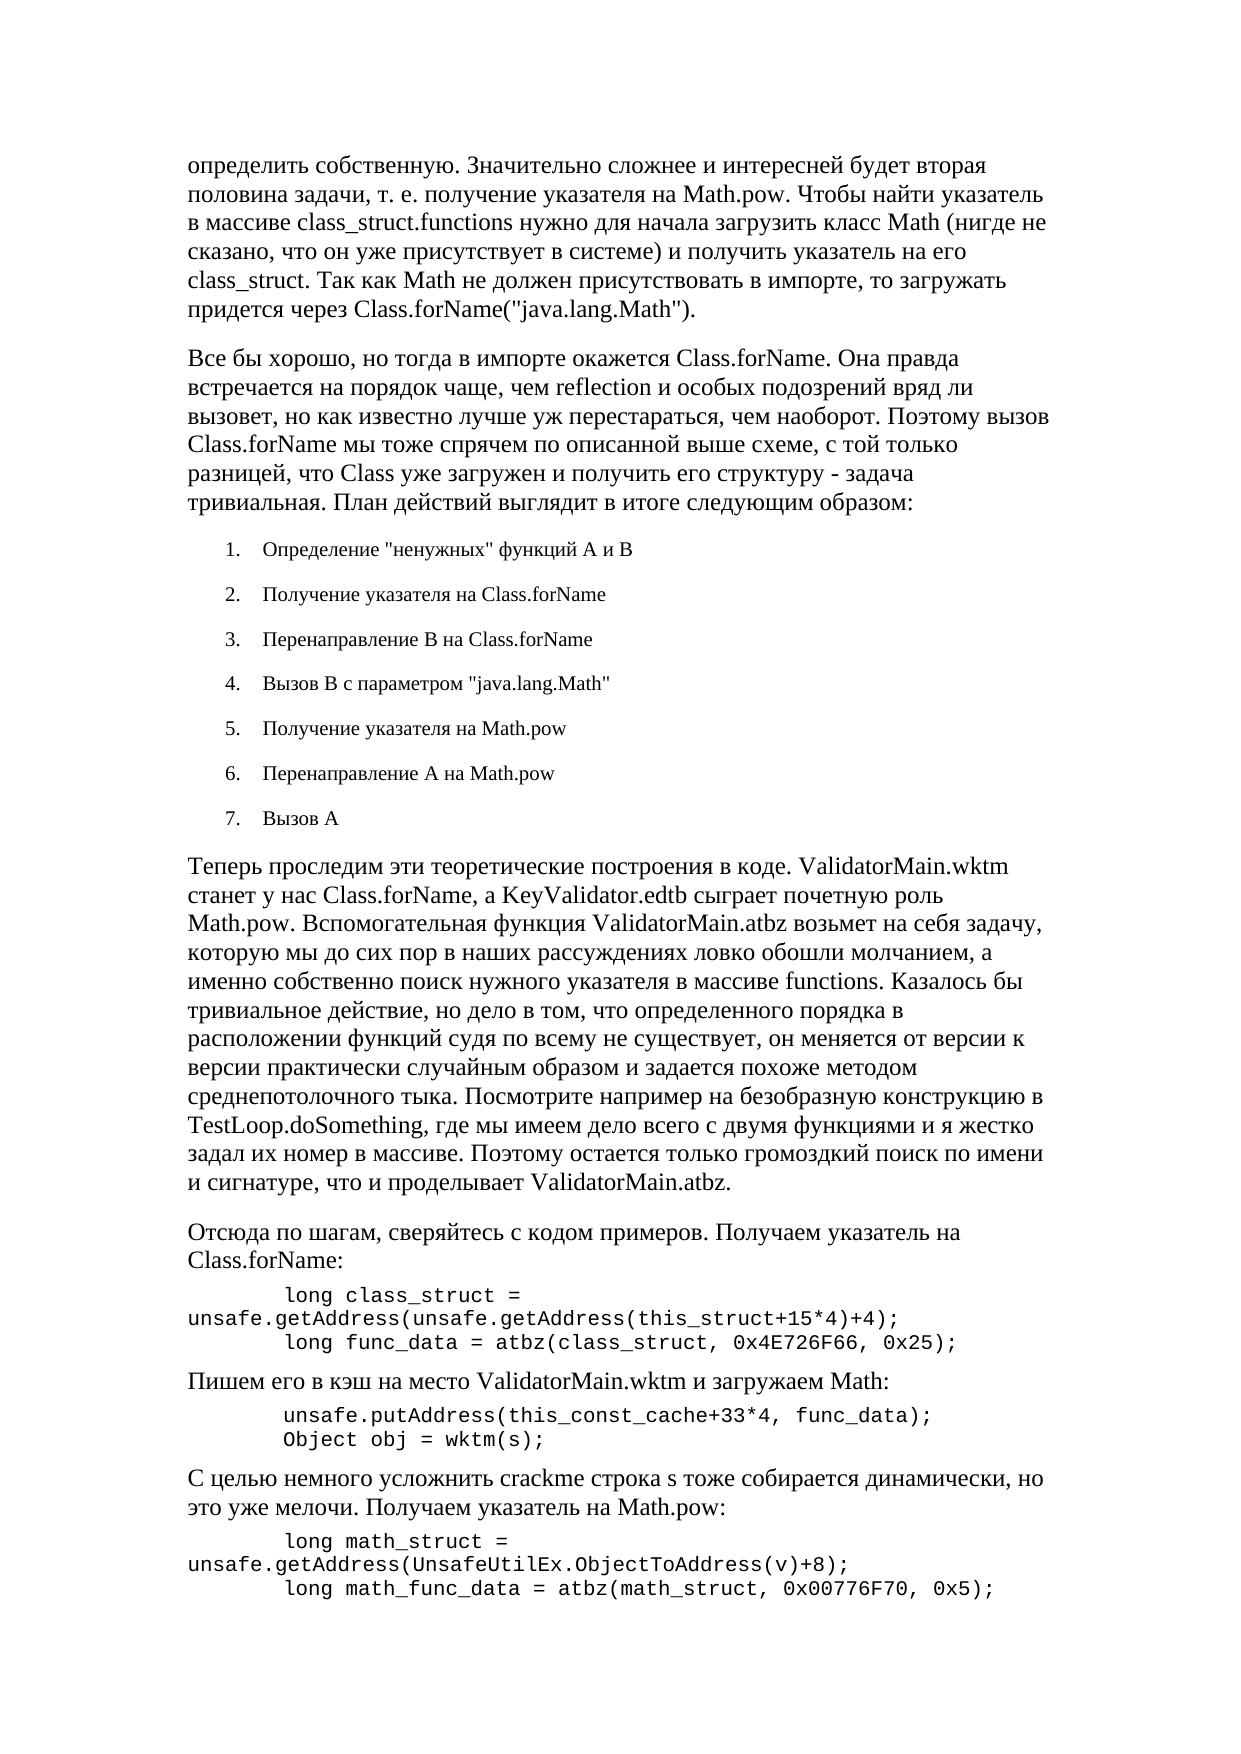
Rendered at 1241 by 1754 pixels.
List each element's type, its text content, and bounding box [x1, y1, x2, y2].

list Определение "ненужных" функций A и B [225, 537, 1053, 561]
text определить собственную. Значительно сложнее и интересней будет вторая половина задачи, т. е. получение указателя на Math.pow. Чтобы найти указатель в массиве class_struct.functions нужно для начала загрузить класс Math (нигде не сказано, что он уже присутствует в системе) и получить указатель на его class_struct. Так как Math не должен присутствовать в импорте, то загружать придется через Class.forName("java.lang.Math"). [187, 150, 1053, 322]
list Перенаправление B на Class.forName [225, 626, 1053, 651]
text Теперь проследим эти теоретические построения в коде. ValidatorMain.wktm станет у нас Class.forName, а KeyValidator.edtb сыграет почетную роль Math.pow. Вспомогательная функция ValidatorMain.atbz возьмет на себя задачу, которую мы до сих пор в наших рассуждениях ловко обошли молчанием, а именно собственно поиск нужного указателя в массиве functions. Казалось бы тривиальное действие, но дело в том, что определенного порядка в расположении функций судя по всему не существует, он меняется от версии к версии практически случайным образом и задается похоже методом среднепотолочного тыка. Посмотрите например на безобразную конструкцию в TestLoop.doSomething, где мы имеем дело всего с двумя функциями и я жестко задал их номер в массиве. Поэтому остается только громоздкий поиск по имени и сигнатуре, что и проделывает ValidatorMain.atbz. [187, 851, 1053, 1196]
list Вызов B с параметром "java.lang.Math" [225, 671, 1053, 695]
text long func_data = atbz(class_struct, 0x4E726F66, 0x25); [187, 1332, 1053, 1356]
list Получение указателя на Math.pow [225, 716, 1053, 740]
text Object obj = wktm(s); [187, 1429, 1053, 1452]
text long math_func_data = atbz(math_struct, 0x00776F70, 0x5); [187, 1578, 1053, 1602]
list Перенаправление A на Math.pow [225, 761, 1053, 785]
text С целью немного усложнить crackme строка s тоже собирается динамически, но это уже мелочи. Получаем указатель на Math.pow: [187, 1463, 1053, 1520]
text Все бы хорошо, но тогда в импорте окажется Class.forName. Она правда встречается на порядок чаще, чем reflection и особых подозрений вряд ли вызовет, но как известно лучше уж перестараться, чем наоборот. Поэтому вызов Class.forName мы тоже спрячем по описанной выше схеме, с той только разницей, что Class уже загружен и получить его структуру - задача тривиальная. План действий выглядит в итоге следующим образом: [187, 343, 1053, 516]
list Получение указателя на Class.forName [225, 582, 1053, 606]
text Отсюда по шагам, сверяйтесь с кодом примеров. Получаем указатель на Class.forName: [187, 1217, 1053, 1274]
text Пишем его в кэш на место ValidatorMain.wktm и загружаем Math: [187, 1366, 1053, 1395]
list Вызов A [225, 806, 1053, 830]
text long class_struct = unsafe.getAddress(unsafe.getAddress(this_struct+15*4)+4); [187, 1285, 1053, 1332]
text unsafe.putAddress(this_const_cache+33*4, func_data); [187, 1405, 1053, 1429]
text long math_struct = unsafe.getAddress(UnsafeUtilEx.ObjectToAddress(v)+8); [187, 1531, 1053, 1578]
